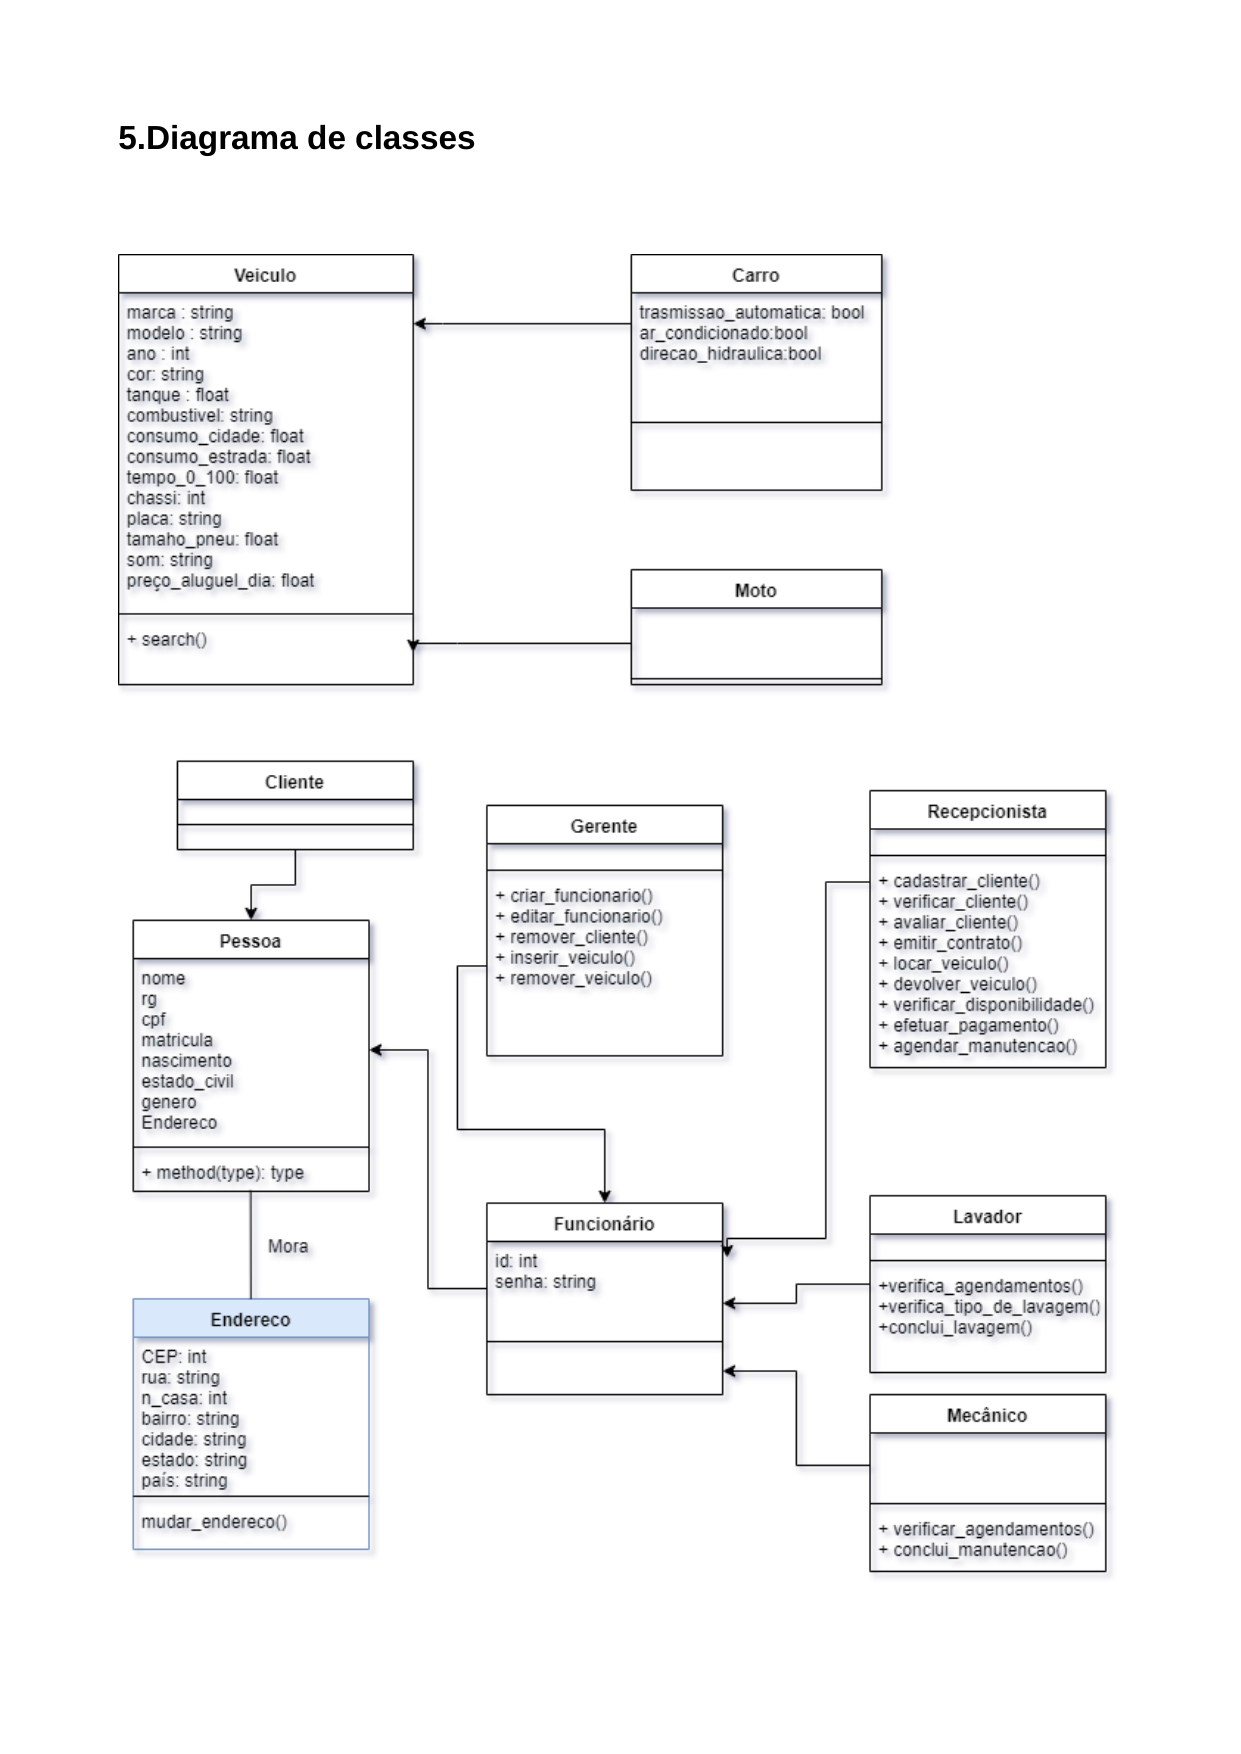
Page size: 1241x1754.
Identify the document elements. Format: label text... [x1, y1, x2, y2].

text 5.Diagrama de classes [118, 118, 1122, 157]
picture [118, 254, 1123, 1593]
